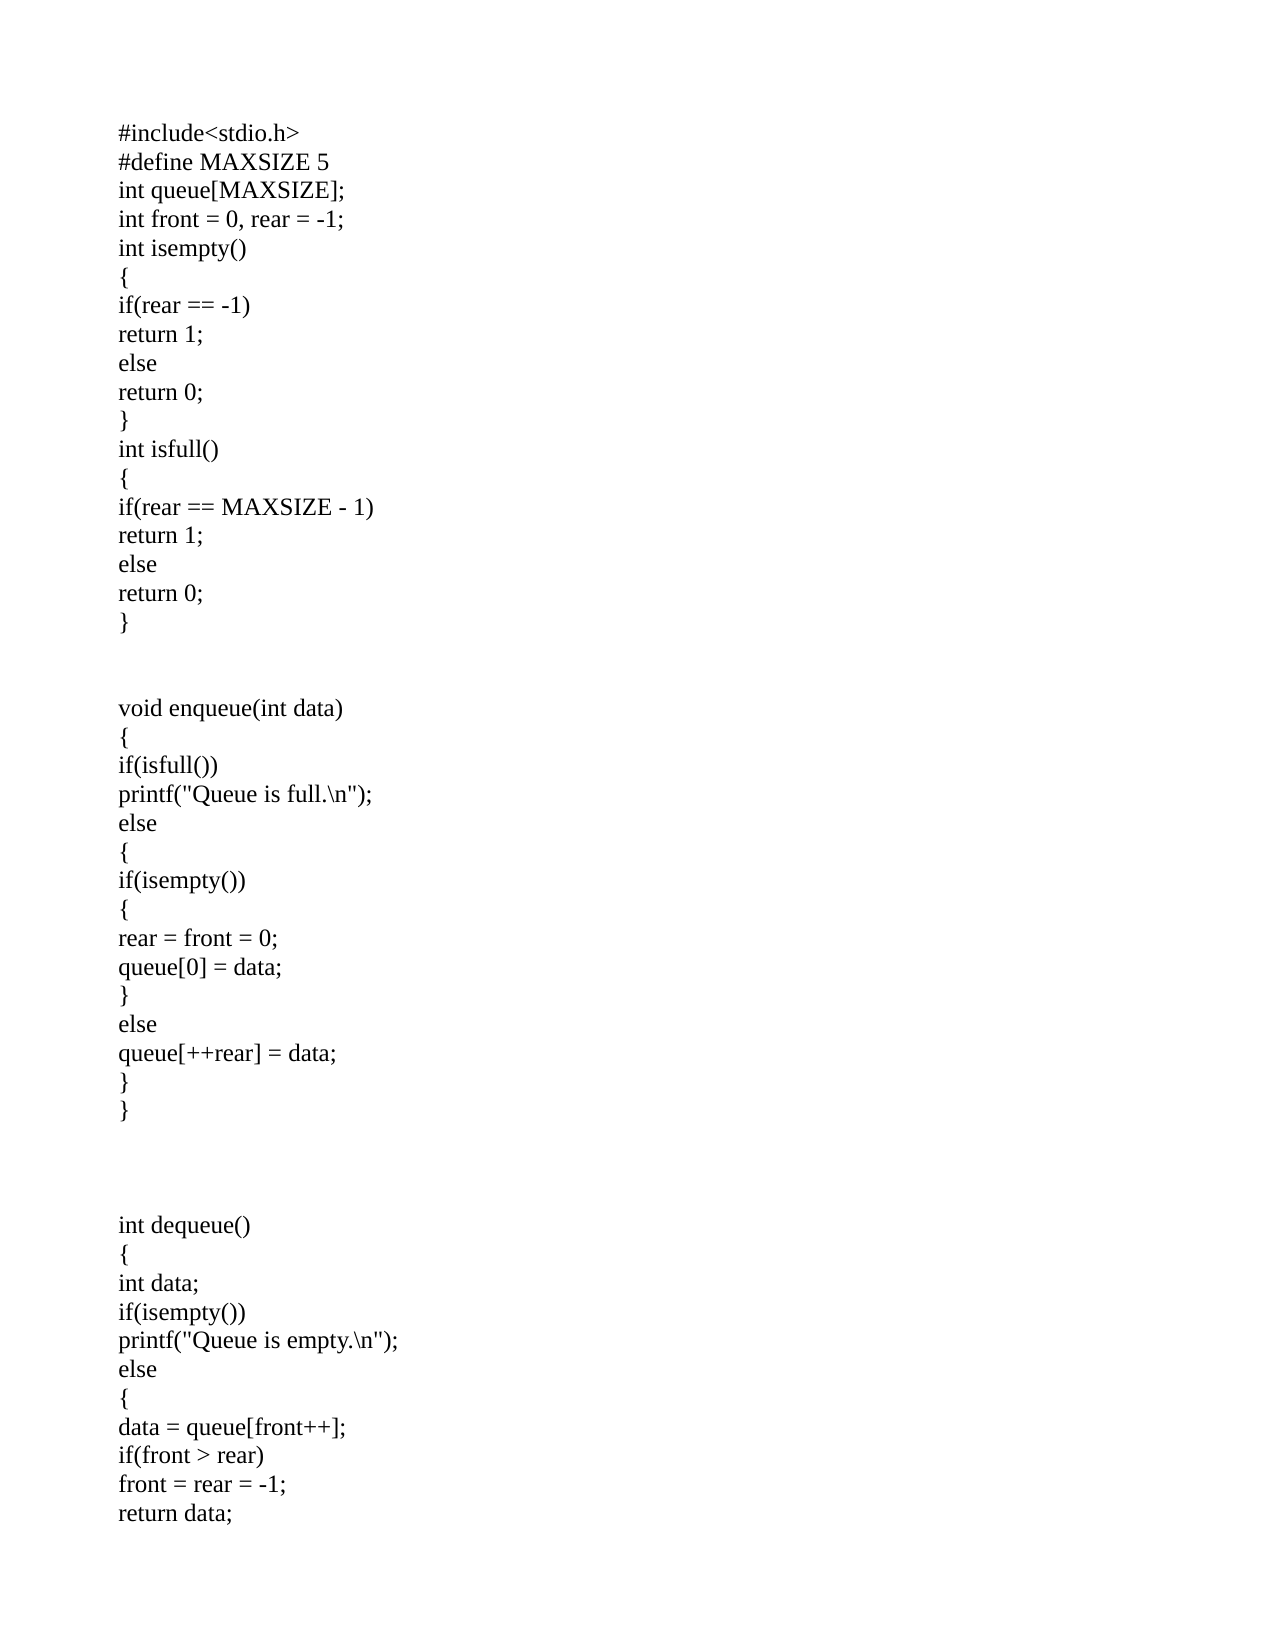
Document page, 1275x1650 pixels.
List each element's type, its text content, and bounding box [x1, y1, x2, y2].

text if(isfull()) [118, 751, 1157, 779]
text queue[++rear] = data; [118, 1038, 1157, 1067]
text { [118, 1239, 1157, 1268]
text { [118, 1383, 1157, 1412]
text printf("Queue is empty.\n"); [118, 1326, 1157, 1354]
text { [118, 894, 1157, 923]
text } [118, 1096, 1157, 1124]
text int isempty() [118, 233, 1157, 262]
text } [118, 406, 1157, 434]
text queue[0] = data; [118, 952, 1157, 981]
text else [118, 808, 1157, 837]
text void enqueue(int data) [118, 693, 1157, 722]
text int isfull() [118, 434, 1157, 463]
text rear = front = 0; [118, 923, 1157, 952]
text { [118, 463, 1157, 492]
text printf("Queue is full.\n"); [118, 779, 1157, 808]
text return 0; [118, 377, 1157, 406]
text else [118, 1009, 1157, 1038]
text } [118, 981, 1157, 1009]
text if(isempty()) [118, 1297, 1157, 1326]
text { [118, 262, 1157, 291]
text else [118, 1354, 1157, 1383]
text } [118, 1067, 1157, 1096]
text if(rear == MAXSIZE - 1) [118, 492, 1157, 521]
text int dequeue() [118, 1211, 1157, 1239]
text if(rear == -1) [118, 291, 1157, 319]
text #include<stdio.h> [118, 118, 1157, 147]
text if(front > rear) [118, 1441, 1157, 1469]
text { [118, 722, 1157, 751]
text if(isempty()) [118, 866, 1157, 894]
text #define MAXSIZE 5 [118, 147, 1157, 176]
text data = queue[front++]; [118, 1412, 1157, 1441]
text int front = 0, rear = -1; [118, 204, 1157, 233]
text else [118, 348, 1157, 377]
text } [118, 607, 1157, 636]
text front = rear = -1; [118, 1469, 1157, 1498]
text return data; [118, 1498, 1157, 1527]
text return 1; [118, 521, 1157, 549]
text else [118, 549, 1157, 578]
text return 1; [118, 319, 1157, 348]
text { [118, 837, 1157, 866]
text int queue[MAXSIZE]; [118, 176, 1157, 204]
text int data; [118, 1268, 1157, 1297]
text return 0; [118, 578, 1157, 607]
